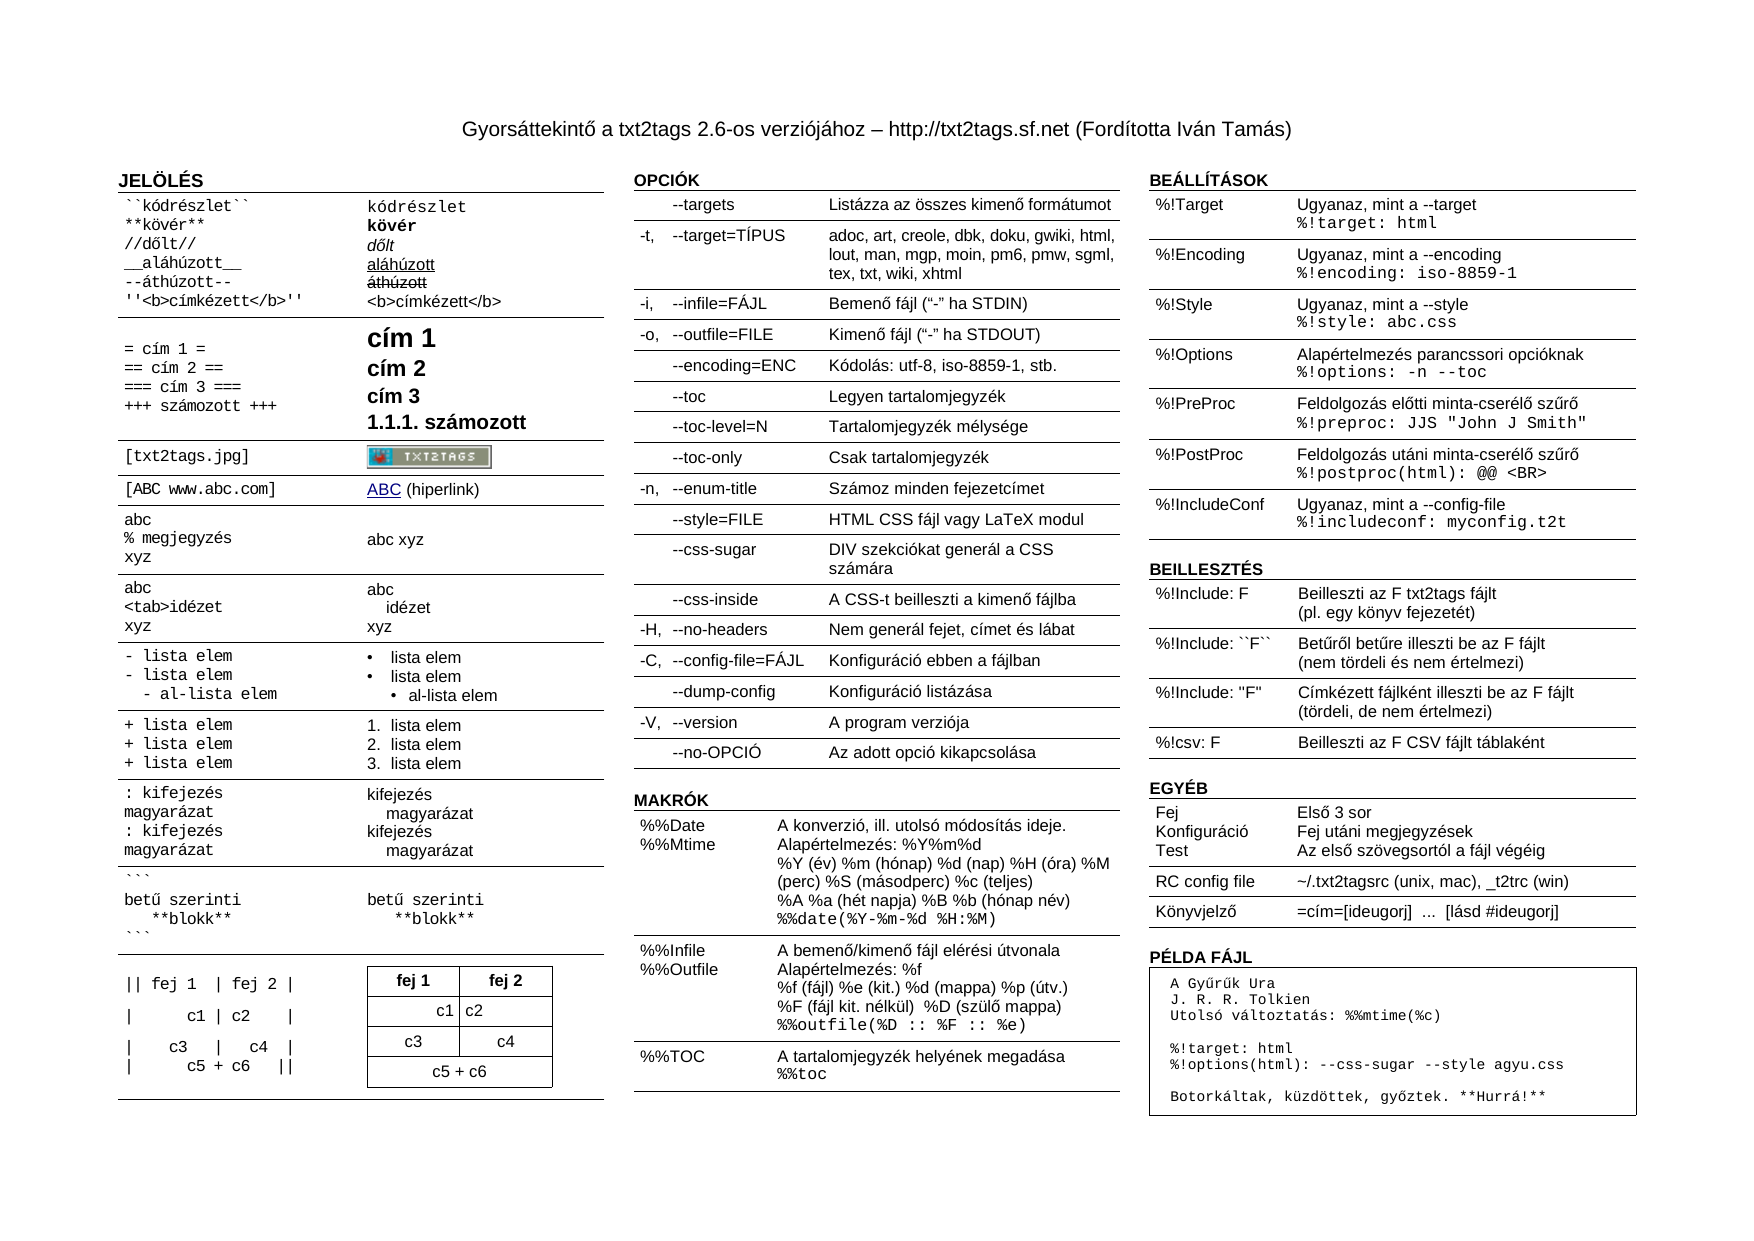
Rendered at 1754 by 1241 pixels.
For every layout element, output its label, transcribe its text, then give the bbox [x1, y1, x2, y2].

table_cell -H, [634, 616, 666, 645]
table_cell %!Encoding [1149, 240, 1291, 289]
table_cell --no-OPCIÓ [666, 739, 823, 768]
table_cell : kifejezés magyarázat : kifejezés magyarázat [118, 780, 361, 866]
table_cell Ugyanaz, mint a --style %!style: abc.css [1291, 290, 1636, 339]
table_cell Legyen tartalomjegyzék [823, 382, 1120, 411]
table_cell [361, 955, 604, 1099]
table_cell Csak tartalomjegyzék [823, 443, 1120, 473]
table_cell --target=TÍPUS [666, 221, 823, 289]
table_cell - lista elem - lista elem - al-lista elem [118, 643, 361, 710]
table_header BEÁLLÍTÁSOK [1149, 171, 1636, 189]
table_cell A program verziója [823, 708, 1120, 738]
table_cell HTML CSS fájl vagy LaTeX modul [823, 505, 1120, 534]
table_cell %!PreProc [1149, 389, 1291, 439]
table_cell kódrészlet kövér dőlt aláhúzott áthúzott <b>címkézett</b> [361, 193, 604, 317]
table_cell --targets [666, 191, 823, 220]
table_cell --config-file=FÁJL [666, 646, 823, 676]
table_cell %!csv: F [1149, 728, 1292, 758]
table_cell ``kódrészlet`` **kövér** //dőlt// __aláhúzott__ --áthúzott-- ''<b>címkézett</b>'' [118, 193, 361, 317]
table_cell [634, 382, 666, 411]
table_cell %!Include: F [1149, 580, 1292, 628]
table_cell %!Target [1149, 191, 1291, 239]
table_header OPCIÓK [634, 171, 1120, 189]
table_header fej 1 [368, 967, 459, 996]
table_cell -t, [634, 221, 666, 289]
table_cell c3 [368, 1027, 459, 1056]
table_cell %!Include: ''F'' [1149, 679, 1292, 727]
table_cell abc % megjegyzés xyz [118, 506, 361, 574]
table_cell c2 [460, 997, 552, 1026]
table_cell abc xyz [361, 506, 604, 574]
table_cell --dump-config [666, 677, 823, 707]
table_cell Nem generál fejet, címet és lábat [823, 616, 1120, 645]
table_cell --encoding=ENC [666, 351, 823, 381]
table_cell Bemenő fájl (“-” ha STDIN) [823, 290, 1120, 319]
table_cell --outfile=FILE [666, 320, 823, 350]
table_cell Alapértelmezés parancssori opcióknak %!options: -n --toc [1291, 340, 1636, 388]
table_cell [634, 739, 666, 768]
table_cell %%TOC [634, 1042, 771, 1091]
table_cell %!Options [1149, 340, 1291, 388]
table_cell Beilleszti az F txt2tags fájlt (pl. egy könyv fejezetét) [1292, 580, 1636, 628]
table_cell [ABC www.abc.com] [118, 476, 361, 505]
table_cell A CSS-t beilleszti a kimenő fájlba [823, 585, 1120, 615]
table_cell Feldolgozás utáni minta-cserélő szűrő %!postproc(html): @@ <BR> [1291, 440, 1636, 489]
table_cell Kódolás: utf-8, iso-8859-1, stb. [823, 351, 1120, 381]
table_cell ~/.txt2tagsrc (unix, mac), _t2trc (win) [1291, 867, 1636, 896]
table_cell c5 + c6 [368, 1057, 552, 1087]
table_cell Betűről betűre illeszti be az F fájlt (nem tördeli és nem értelmezi) [1292, 629, 1636, 678]
table_cell abc idézet xyz [361, 575, 604, 642]
table_cell Számoz minden fejezetcímet [823, 474, 1120, 504]
table_cell [634, 535, 666, 584]
table_cell --css-sugar [666, 535, 823, 584]
table_header MAKRÓK [634, 792, 1120, 810]
table_cell A konverzió, ill. utolsó módosítás ideje. Alapértelmezés: %Y%m%d %Y (év) %m (hónap) %d (nap) %H (óra) %M (perc) %S (másodperc) %c (teljes) %A %a (hét napja) %B %b (hónap név) %%date(%Y-%m-%d %H:%M) [771, 811, 1120, 935]
table_cell --infile=FÁJL [666, 290, 823, 319]
table_cell Beilleszti az F CSV fájlt táblaként [1292, 728, 1636, 758]
table_cell --css-inside [666, 585, 823, 615]
table_cell --style=FILE [666, 505, 823, 534]
table_cell [634, 443, 666, 473]
table_cell --toc [666, 382, 823, 411]
table_cell A tartalomjegyzék helyének megadása %%toc [771, 1042, 1120, 1091]
table_cell ``` betű szerinti **blokk** ``` [118, 867, 361, 954]
table_cell A bemenő/kimenő fájl elérési útvonala Alapértelmezés: %f %f (fájl) %e (kit.) %d (mappa) %p (útv.) %F (fájl kit. nélkül) %D (szülő mappa) %%outfile(%D :: %F :: %e) [771, 936, 1120, 1041]
table_cell cím 1 cím 2 cím 3 1.1.1. számozott [361, 318, 604, 440]
table_cell Listázza az összes kimenő formátumot [823, 191, 1120, 220]
table_cell Konfiguráció ebben a fájlban [823, 646, 1120, 676]
table_cell Konfiguráció listázása [823, 677, 1120, 707]
picture [366, 445, 492, 469]
table_cell %%Date %%Mtime [634, 811, 771, 935]
table_cell Könyvjelző [1149, 897, 1291, 927]
table_cell --toc-only [666, 443, 823, 473]
table_cell DIV szekciókat generál a CSS számára [823, 535, 1120, 584]
table_cell kifejezés magyarázat kifejezés magyarázat [361, 780, 604, 866]
table_cell -i, [634, 290, 666, 319]
table_cell Fej Konfiguráció Test [1149, 799, 1291, 866]
table_cell c4 [460, 1027, 552, 1056]
table_cell Kimenő fájl (“-” ha STDOUT) [823, 320, 1120, 350]
table_cell Feldolgozás előtti minta-cserélő szűrő %!preproc: JJS "John J Smith" [1291, 389, 1636, 439]
table_cell = cím 1 = == cím 2 == === cím 3 === +++ számozott +++ [118, 318, 361, 440]
table_cell --toc-level=N [666, 412, 823, 442]
table_cell %%Infile %%Outfile [634, 936, 771, 1041]
table_header BEILLESZTÉS [1149, 560, 1636, 578]
table_cell -C, [634, 646, 666, 676]
table_cell --version [666, 708, 823, 738]
table_cell lista elem lista elem al-lista elem [361, 643, 604, 710]
table_cell [634, 585, 666, 615]
table_header fej 2 [460, 967, 552, 996]
table_cell %!IncludeConf [1149, 490, 1291, 539]
table_cell A Gyűrűk Ura J. R. R. Tolkien Utolsó változtatás: %%mtime(%c) %!target: html %!options(html): --css-sugar --style agyu.css Botorkáltak, küzdöttek, győztek. **Hurrá!** [1150, 968, 1636, 1115]
table_cell c1 [368, 997, 459, 1026]
table_cell betű szerinti **blokk** [361, 867, 604, 954]
table_cell --enum-title [666, 474, 823, 504]
table_cell %!Style [1149, 290, 1291, 339]
table_cell Címkézett fájlként illeszti be az F fájlt (tördeli, de nem értelmezi) [1292, 679, 1636, 727]
table_cell adoc, art, creole, dbk, doku, gwiki, html, lout, man, mgp, moin, pm6, pmw, sgml, tex, txt, wiki, xhtml [823, 221, 1120, 289]
table_cell [634, 505, 666, 534]
table_cell + lista elem + lista elem + lista elem [118, 711, 361, 779]
table_cell [634, 351, 666, 381]
table_cell Ugyanaz, mint a --target %!target: html [1291, 191, 1636, 239]
table_cell || fej 1 | fej 2 | | c1 | c2 | | c3 | c4 | | c5 + c6 || [118, 955, 361, 1099]
table_header PÉLDA FÁJL [1149, 949, 1636, 967]
table_cell Az adott opció kikapcsolása [823, 739, 1120, 768]
table_cell RC config file [1149, 867, 1291, 896]
table_cell [634, 191, 666, 220]
table_cell lista elem lista elem lista elem [361, 711, 604, 779]
table_cell abc <tab>idézet xyz [118, 575, 361, 642]
table_cell %!PostProc [1149, 440, 1291, 489]
table_cell Tartalomjegyzék mélysége [823, 412, 1120, 442]
table_cell [634, 412, 666, 442]
table_header JELÖLÉS [118, 171, 604, 192]
table_cell [txt2tags.jpg] [118, 441, 361, 475]
table_cell [634, 677, 666, 707]
table_header EGYÉB [1149, 779, 1636, 798]
table_cell [361, 441, 604, 475]
table_cell Ugyanaz, mint a --config-file %!includeconf: myconfig.t2t [1291, 490, 1636, 539]
table_cell =cím=[ideugorj] ... [lásd #ideugorj] [1291, 897, 1636, 927]
table_cell Első 3 sor Fej utáni megjegyzések Az első szövegsortól a fájl végéig [1291, 799, 1636, 866]
table_cell -V, [634, 708, 666, 738]
table_cell %!Include: ``F`` [1149, 629, 1292, 678]
table_cell ABC (hiperlink) [361, 476, 604, 505]
table_cell -n, [634, 474, 666, 504]
table_cell --no-headers [666, 616, 823, 645]
table_cell Ugyanaz, mint a --encoding %!encoding: iso-8859-1 [1291, 240, 1636, 289]
table_cell -o, [634, 320, 666, 350]
